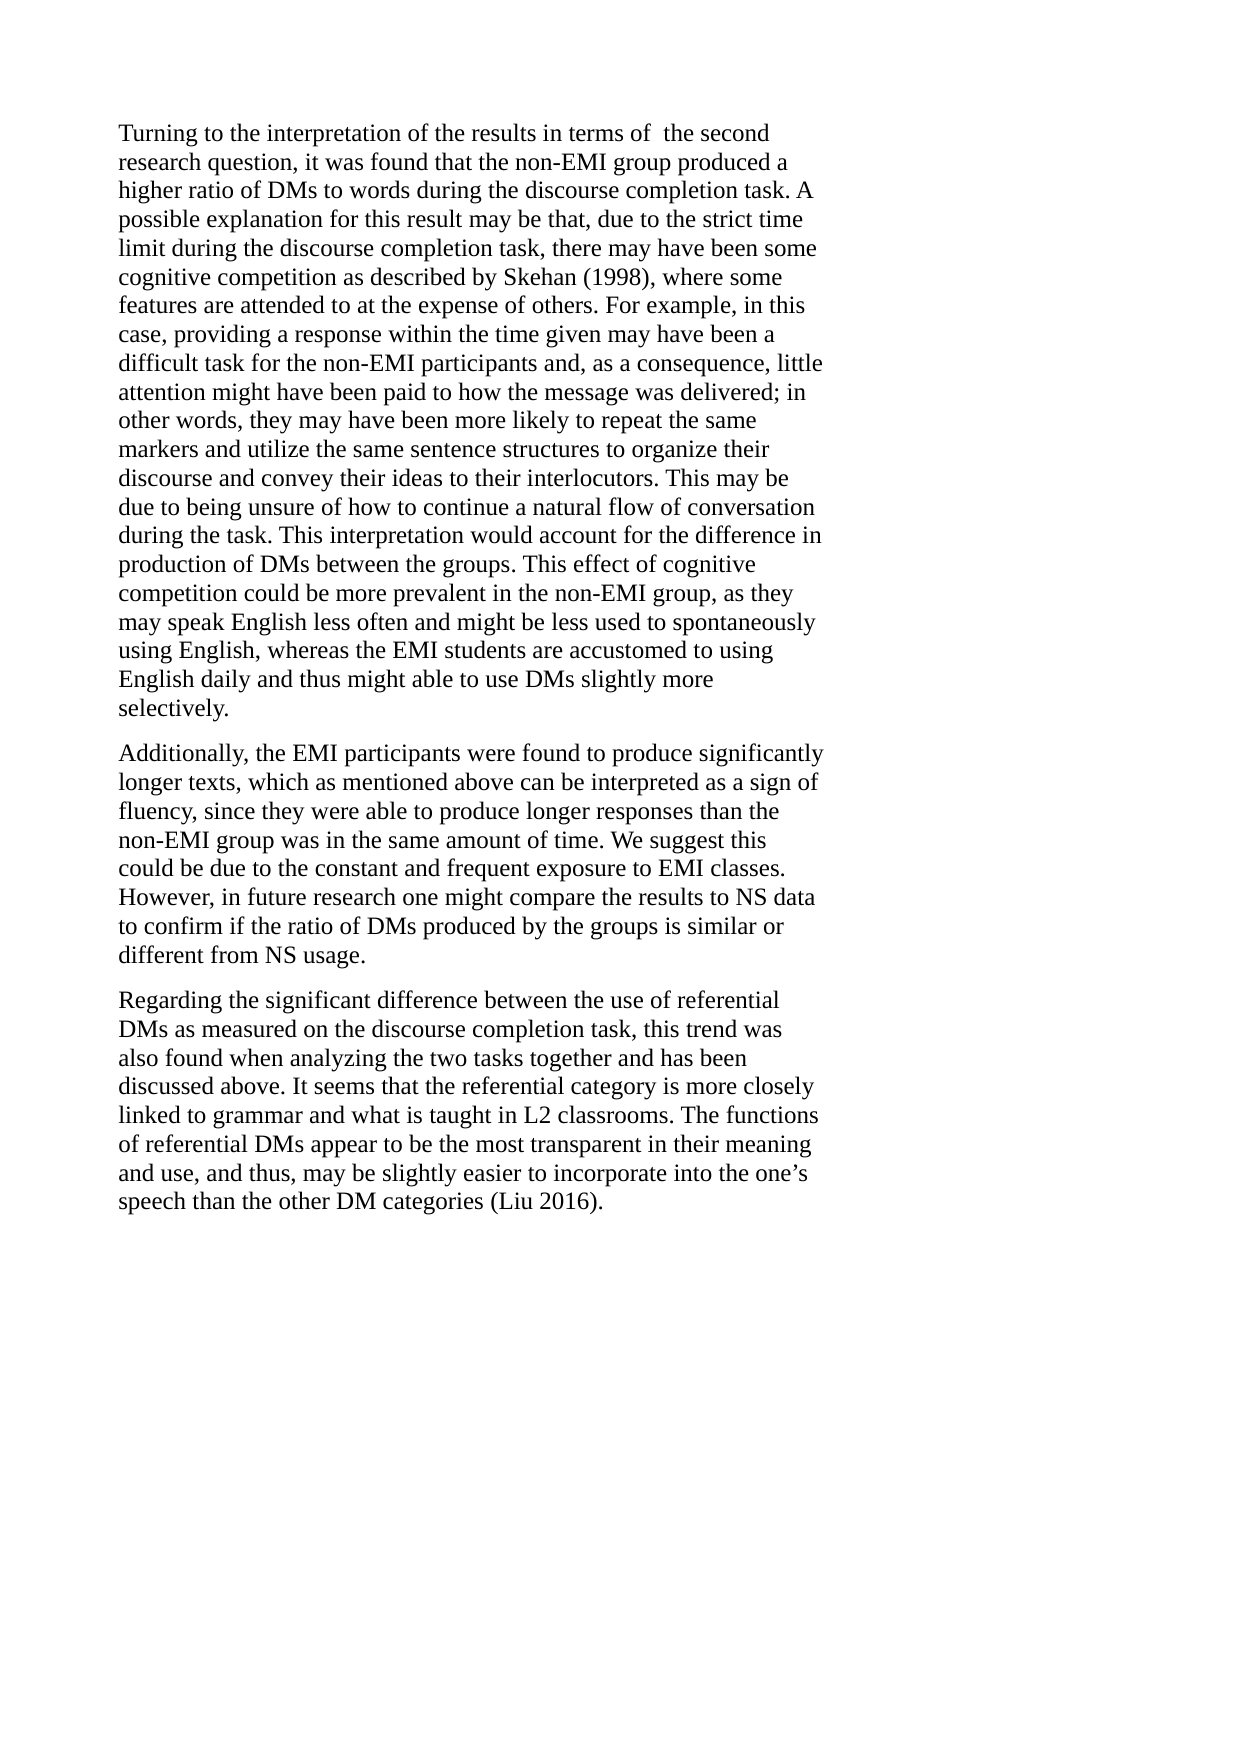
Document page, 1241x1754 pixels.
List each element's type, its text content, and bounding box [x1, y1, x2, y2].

text Regarding the significant difference between the use of referential DMs as measured on the discourse completion task, this trend was also found when analyzing the two tasks together and has been discussed above. It seems that the referential category is more closely linked to grammar and what is taught in L2 classrooms. The functions of referential DMs appear to be the most transparent in their meaning and use, and thus, may be slightly easier to incorporate into the one’s speech than the other DM categories (Liu 2016). [118, 985, 827, 1215]
text Additionally, the EMI participants were found to produce significantly longer texts, which as mentioned above can be interpreted as a sign of fluency, since they were able to produce longer responses than the non-EMI group was in the same amount of time. We suggest this could be due to the constant and frequent exposure to EMI classes. However, in future research one might compare the results to NS data to confirm if the ratio of DMs produced by the groups is similar or different from NS usage. [118, 738, 827, 968]
text Turning to the interpretation of the results in terms of the second research question, it was found that the non-EMI group produced a higher ratio of DMs to words during the discourse completion task. A possible explanation for this result may be that, due to the strict time limit during the discourse completion task, there may have been some cognitive competition as described by Skehan (1998), where some features are attended to at the expense of others. For example, in this case, providing a response within the time given may have been a difficult task for the non-EMI participants and, as a consequence, little attention might have been paid to how the message was delivered; in other words, they may have been more likely to repeat the same markers and utilize the same sentence structures to organize their discourse and convey their ideas to their interlocutors. This may be due to being unsure of how to continue a natural flow of conversation during the task. This interpretation would account for the difference in production of DMs between the groups. This effect of cognitive competition could be more prevalent in the non-EMI group, as they may speak English less often and might be less used to spontaneously using English, whereas the EMI students are accustomed to using English daily and thus might able to use DMs slightly more selectively. [118, 118, 827, 722]
